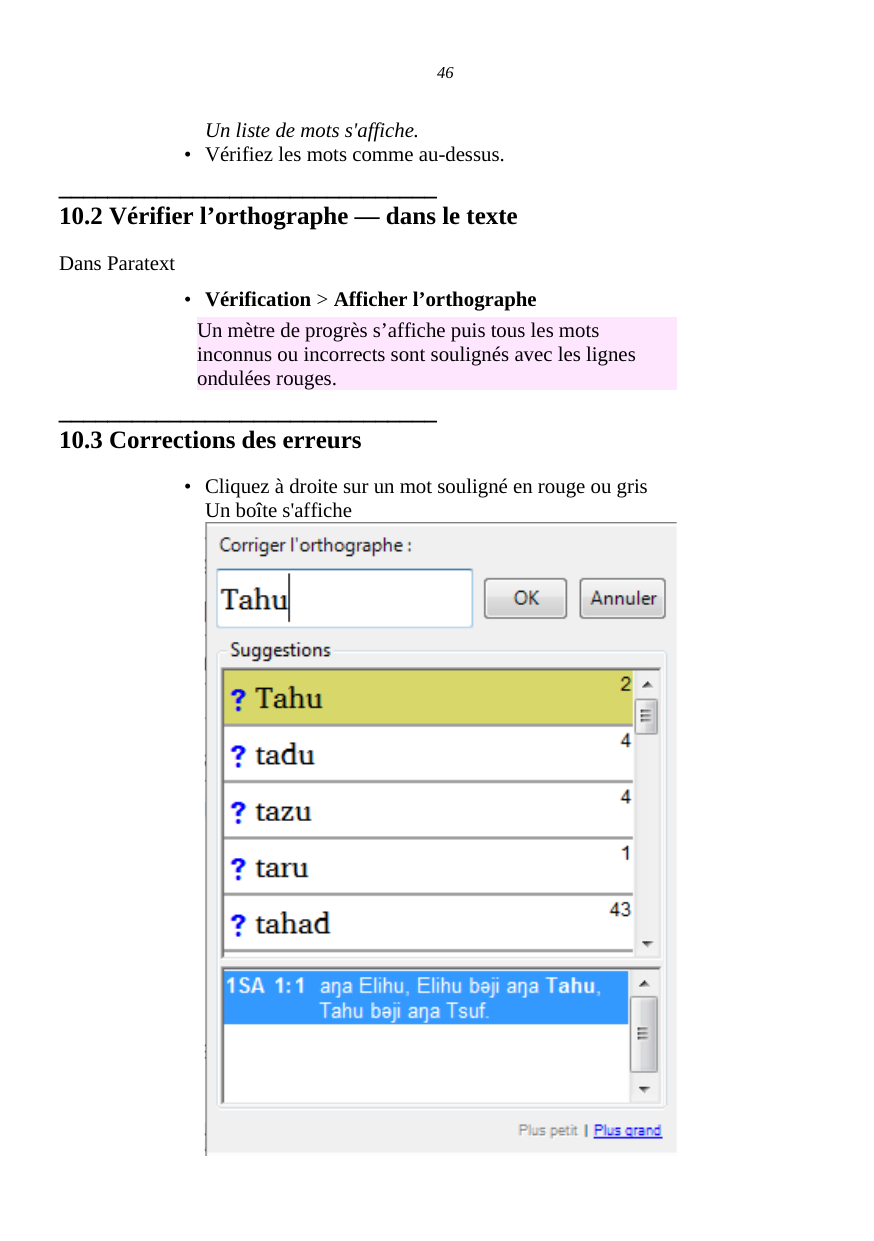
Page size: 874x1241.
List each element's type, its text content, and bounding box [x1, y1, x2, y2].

text 10.2 Vérifier l’orthographe — dans le texte [59, 201, 815, 230]
list Vérification > Afficher l’orthographe [184, 287, 815, 311]
text 10.3 Corrections des erreurs [59, 425, 815, 453]
picture [204, 522, 677, 1156]
list Un liste de mots s'affiche. [184, 118, 815, 142]
list Cliquez à droite sur un mot souligné en rouge ou gris [184, 474, 815, 498]
text Un mètre de progrès s’affiche puis tous les mots inconnus ou incorrects sont soulignés avec les lignes ondulées rouges. [197, 317, 677, 390]
list Vérifiez les mots comme au-dessus. [184, 142, 815, 166]
list Un boîte s'affiche [184, 498, 815, 522]
text Dans Paratext [59, 251, 815, 275]
